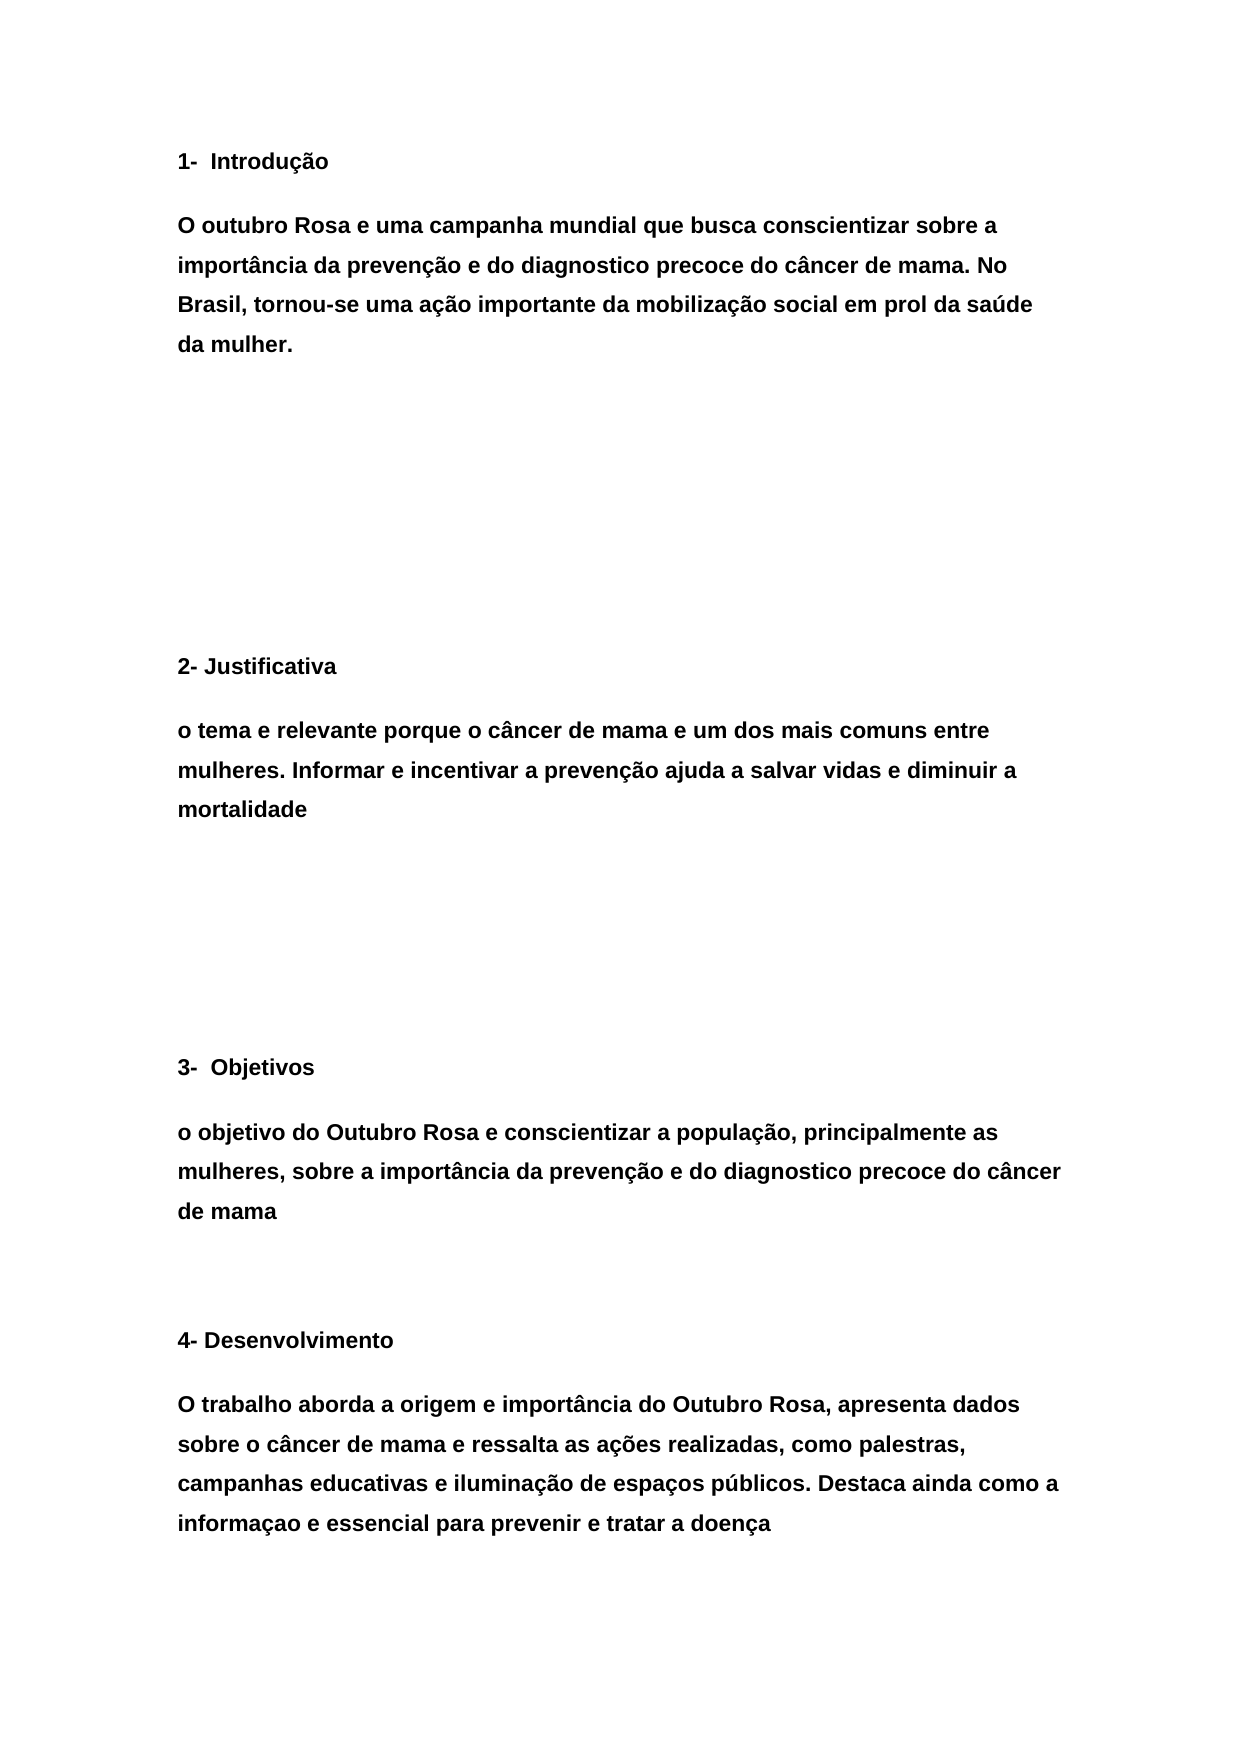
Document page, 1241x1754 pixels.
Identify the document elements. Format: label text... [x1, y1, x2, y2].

text 2- Justificativa [177, 653, 1063, 679]
text 4- Desenvolvimento [177, 1327, 1063, 1353]
text O outubro Rosa e uma campanha mundial que busca conscientizar sobre a importância da prevenção e do diagnostico precoce do câncer de mama. No Brasil, tornou-se uma ação importante da mobilização social em prol da saúde da mulher. [177, 212, 1063, 357]
text o tema e relevante porque o câncer de mama e um dos mais comuns entre mulheres. Informar e incentivar a prevenção ajuda a salvar vidas e diminuir a mortalidade [177, 717, 1063, 823]
text 1- Introdução [177, 148, 1063, 174]
text o objetivo do Outubro Rosa e conscientizar a população, principalmente as mulheres, sobre a importância da prevenção e do diagnostico precoce do câncer de mama [177, 1119, 1063, 1224]
text 3- Objetivos [177, 1054, 1063, 1081]
text O trabalho aborda a origem e importância do Outubro Rosa, apresenta dados sobre o câncer de mama e ressalta as ações realizadas, como palestras, campanhas educativas e iluminação de espaços públicos. Destaca ainda como a informaçao e essencial para prevenir e tratar a doença [177, 1391, 1063, 1536]
